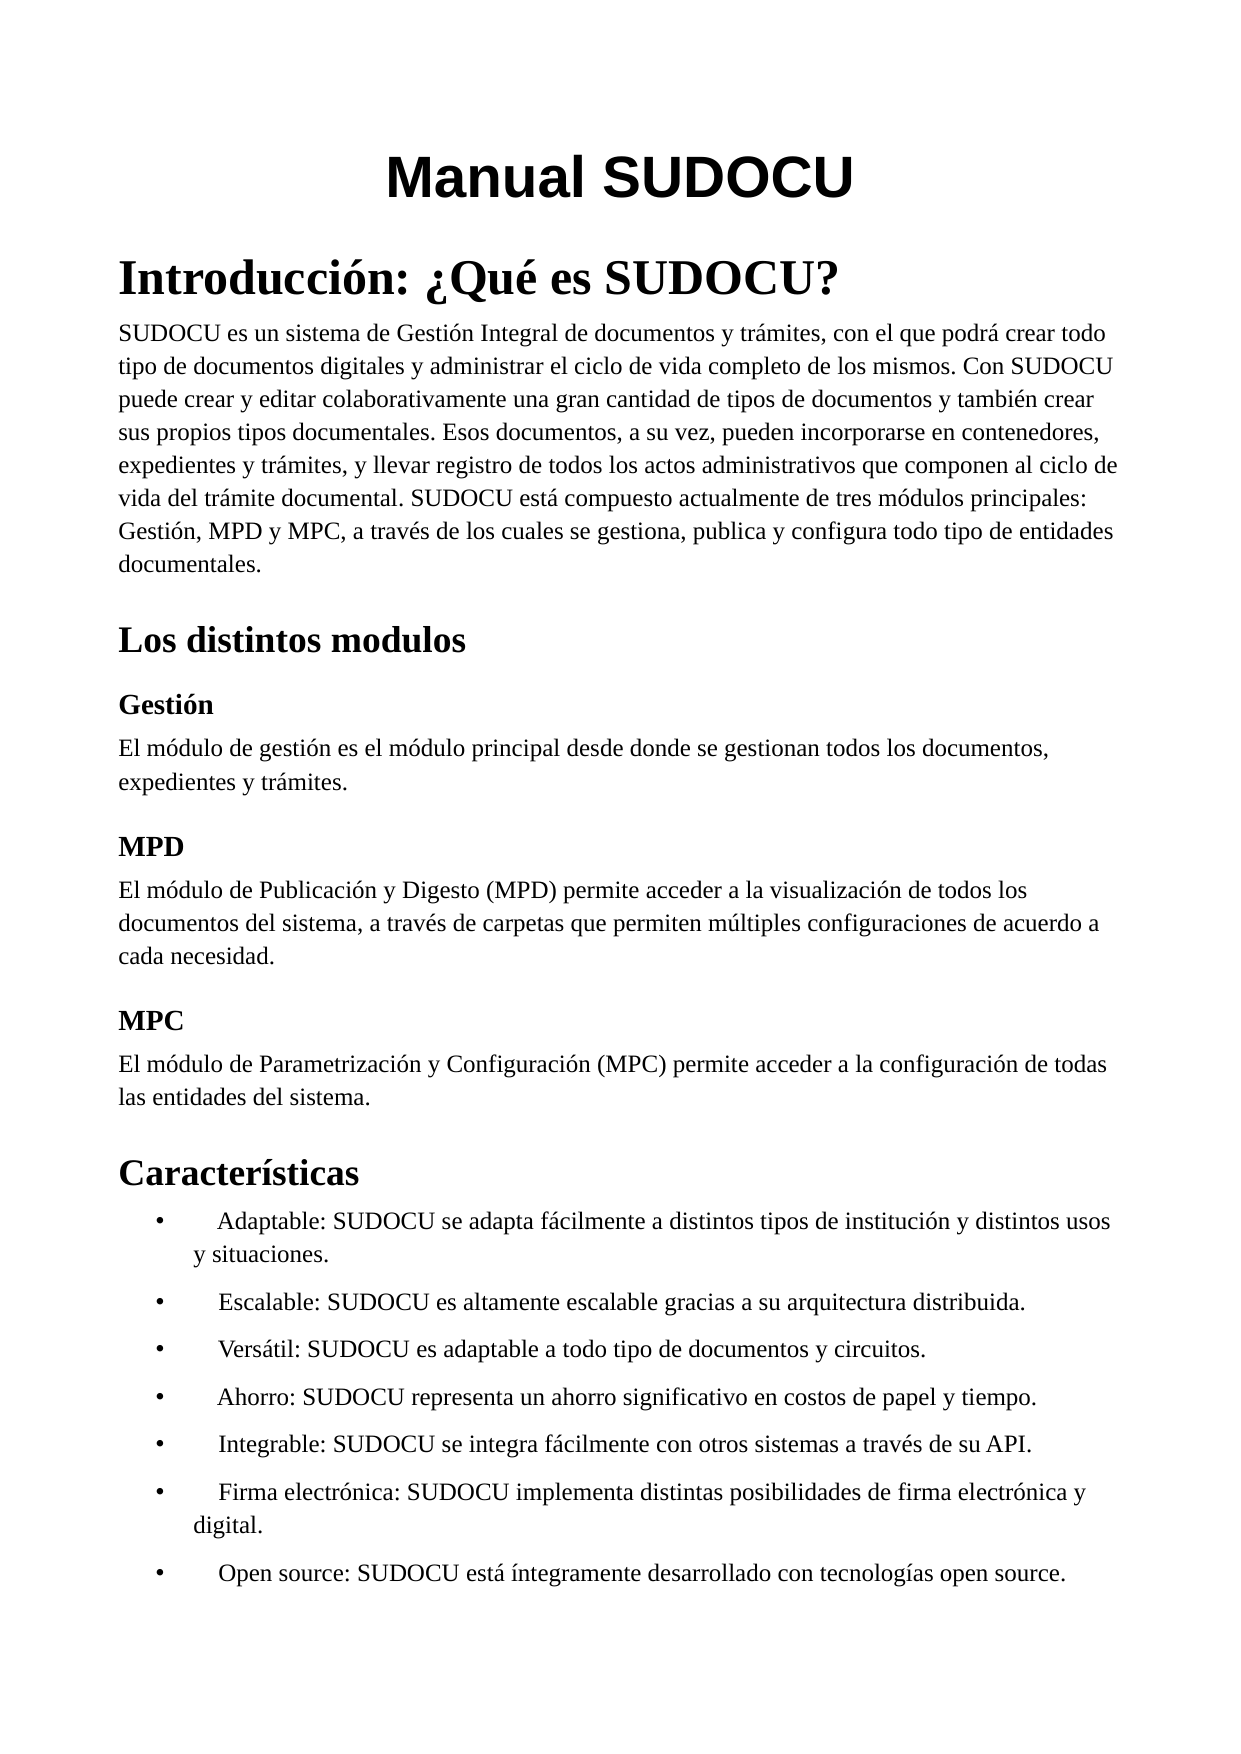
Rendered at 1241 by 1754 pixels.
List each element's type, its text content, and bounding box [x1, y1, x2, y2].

subtitle MPD [118, 829, 1122, 862]
subtitle Gestión [118, 687, 1122, 721]
text SUDOCU es un sistema de Gestión Integral de documentos y trámites, con el que podrá crear todo tipo de documentos digitales y administrar el ciclo de vida completo de los mismos. Con SUDOCU puede crear y editar colaborativamente una gran cantidad de tipos de documentos y también crear sus propios tipos documentales. Esos documentos, a su vez, pueden incorporarse en contenedores, expedientes y trámites, y llevar registro de todos los actos administrativos que componen al ciclo de vida del trámite documental. SUDOCU está compuesto actualmente de tres módulos principales: Gestión, MPD y MPC, a través de los cuales se gestiona, publica y configura todo tipo de entidades documentales. [118, 318, 1122, 578]
list Open source: SUDOCU está íntegramente desarrollado con tecnologías open source. [156, 1558, 1122, 1587]
list Versátil: SUDOCU es adaptable a todo tipo de documentos y circuitos. [156, 1334, 1122, 1363]
text El módulo de gestión es el módulo principal desde donde se gestionan todos los documentos, expedientes y trámites. [118, 733, 1122, 795]
subtitle Características [118, 1151, 1122, 1194]
list Ahorro: SUDOCU representa un ahorro significativo en costos de papel y tiempo. [156, 1382, 1122, 1411]
list Escalable: SUDOCU es altamente escalable gracias a su arquitectura distribuida. [156, 1287, 1122, 1316]
list Firma electrónica: SUDOCU implementa distintas posibilidades de firma electrónica y digital. [156, 1477, 1122, 1539]
subtitle Los distintos modulos [118, 617, 1122, 660]
subtitle Introducción: ¿Qué es SUDOCU? [118, 248, 1122, 305]
list Integrable: SUDOCU se integra fácilmente con otros sistemas a través de su API. [156, 1429, 1122, 1458]
title Manual SUDOCU [118, 143, 1122, 210]
text El módulo de Parametrización y Configuración (MPC) permite acceder a la configuración de todas las entidades del sistema. [118, 1049, 1122, 1111]
text El módulo de Publicación y Digesto (MPD) permite acceder a la visualización de todos los documentos del sistema, a través de carpetas que permiten múltiples configuraciones de acuerdo a cada necesidad. [118, 875, 1122, 969]
subtitle MPC [118, 1003, 1122, 1037]
list Adaptable: SUDOCU se adapta fácilmente a distintos tipos de institución y distintos usos y situaciones. [156, 1206, 1122, 1268]
